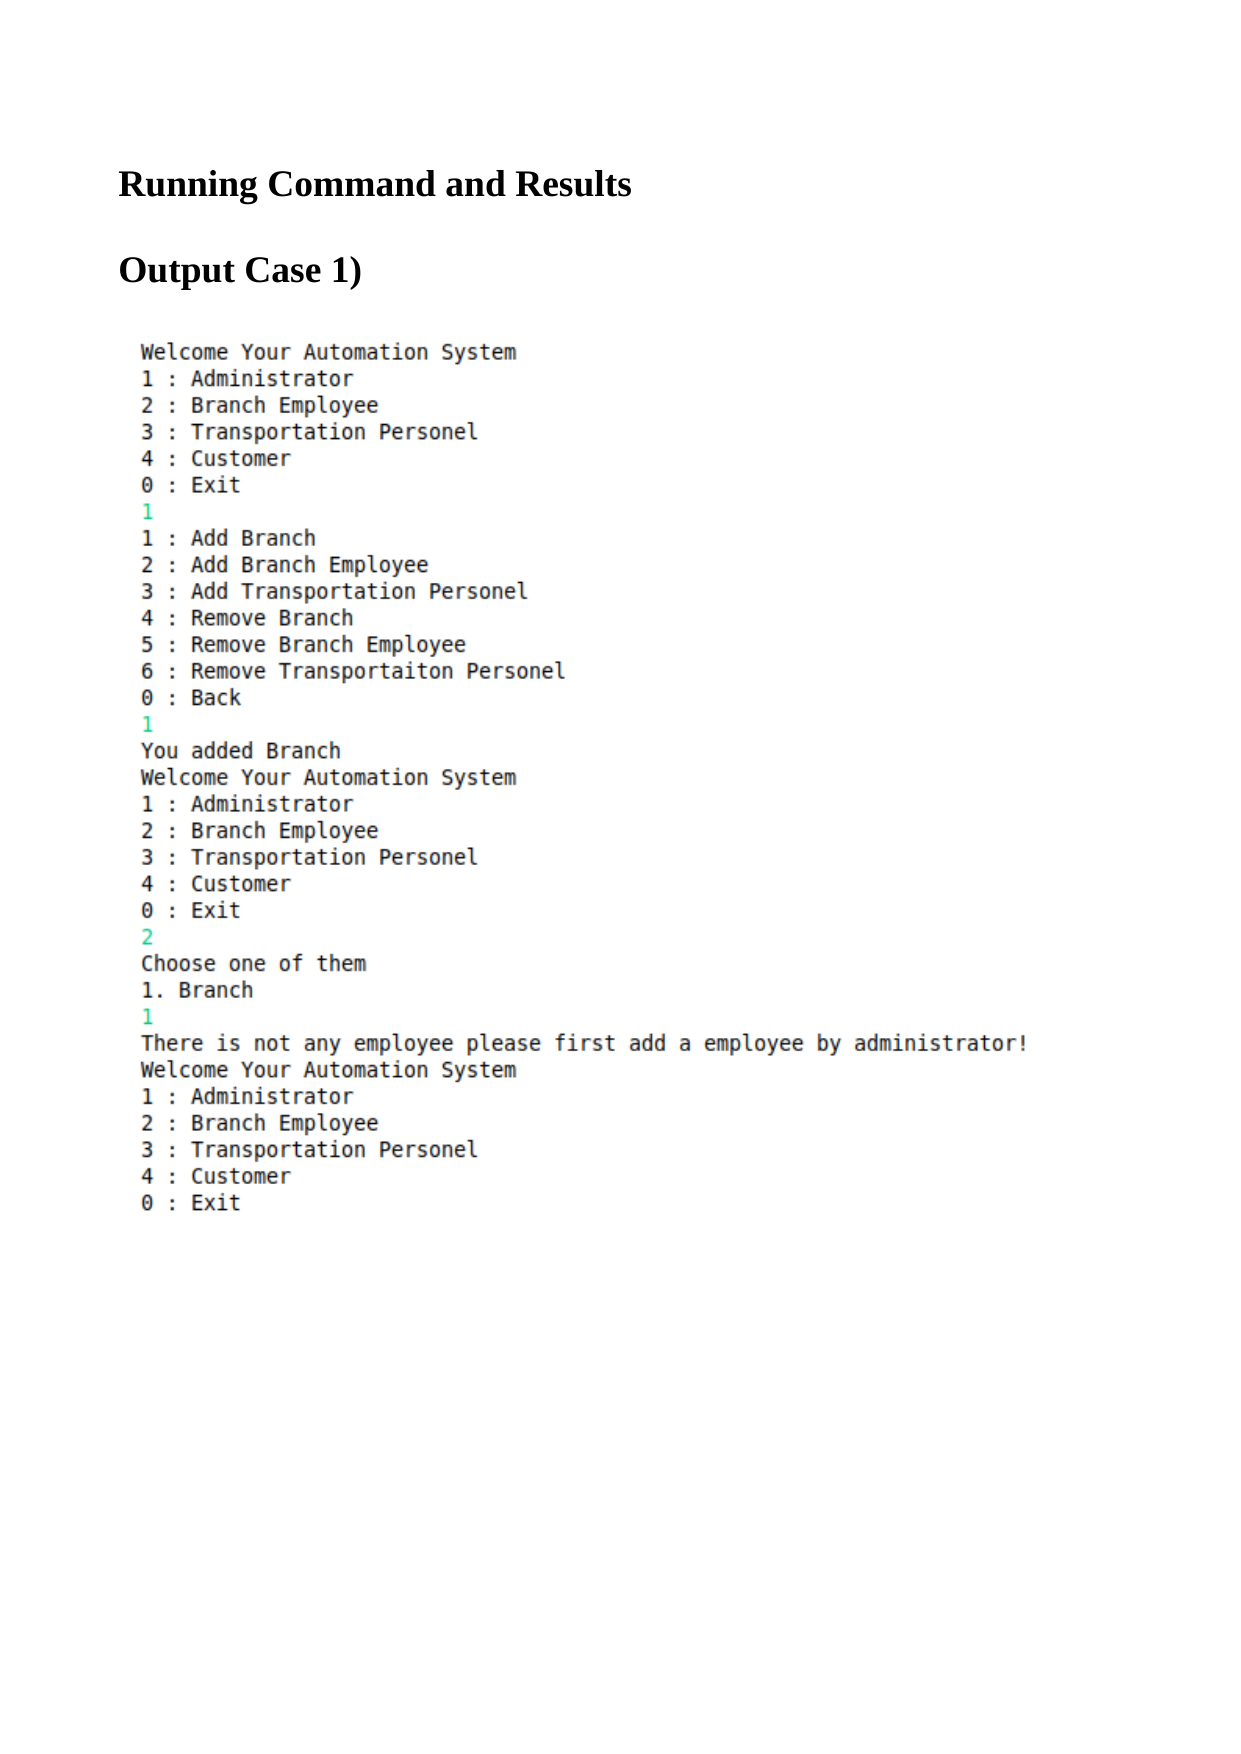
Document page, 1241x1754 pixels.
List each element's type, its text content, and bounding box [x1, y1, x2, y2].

text Output Case 1) [118, 247, 1122, 291]
picture [135, 338, 1131, 1245]
text Running Command and Results [118, 161, 1122, 204]
